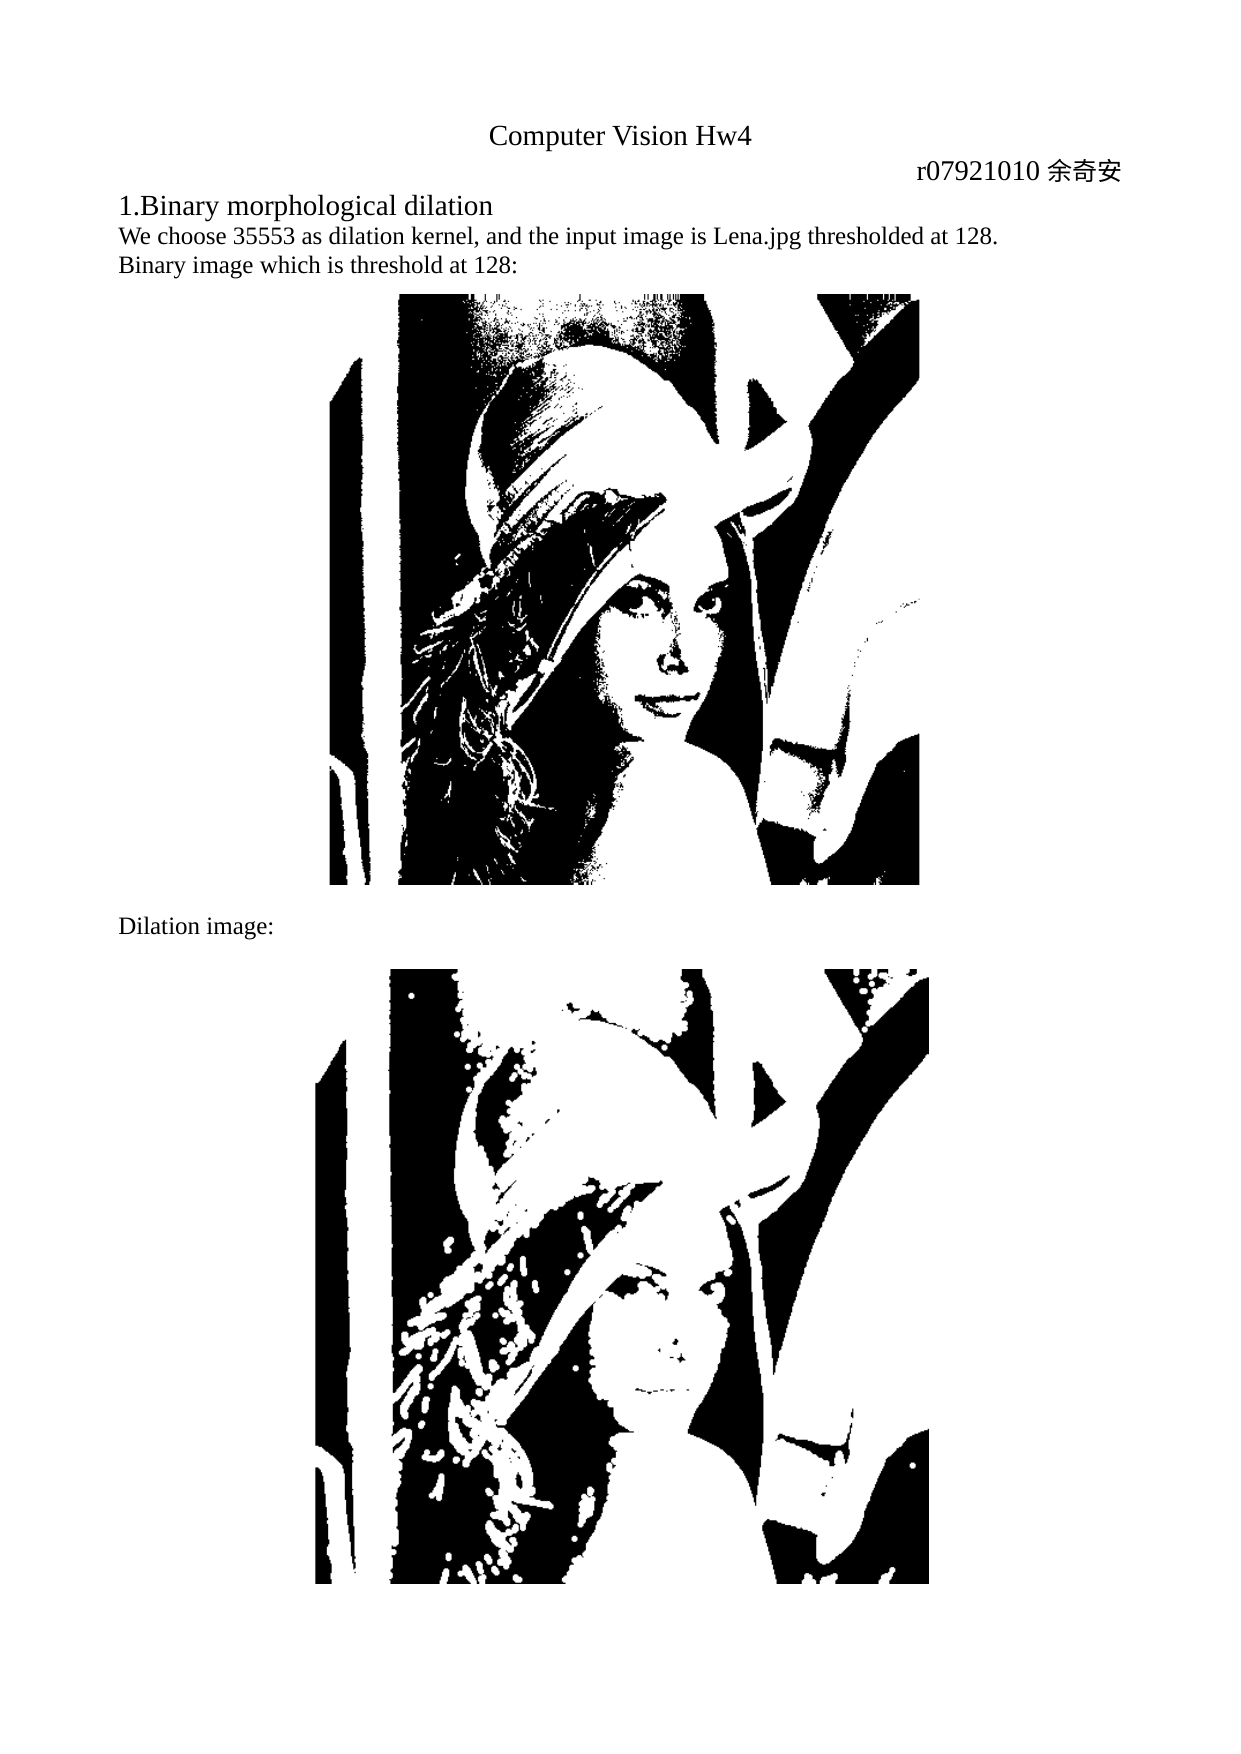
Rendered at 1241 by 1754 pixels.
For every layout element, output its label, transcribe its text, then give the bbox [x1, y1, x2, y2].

text Computer Vision Hw4 [118, 118, 1122, 152]
text Binary image which is threshold at 128: [118, 250, 1122, 279]
text 1.Binary morphological dilation [118, 188, 1122, 221]
picture [329, 294, 920, 885]
text Dilation image: [118, 911, 1122, 940]
text r07921010 余奇安 [118, 152, 1122, 188]
picture [315, 969, 929, 1584]
text We choose 35553 as dilation kernel, and the input image is Lena.jpg thresholded at 128. [118, 221, 1122, 250]
